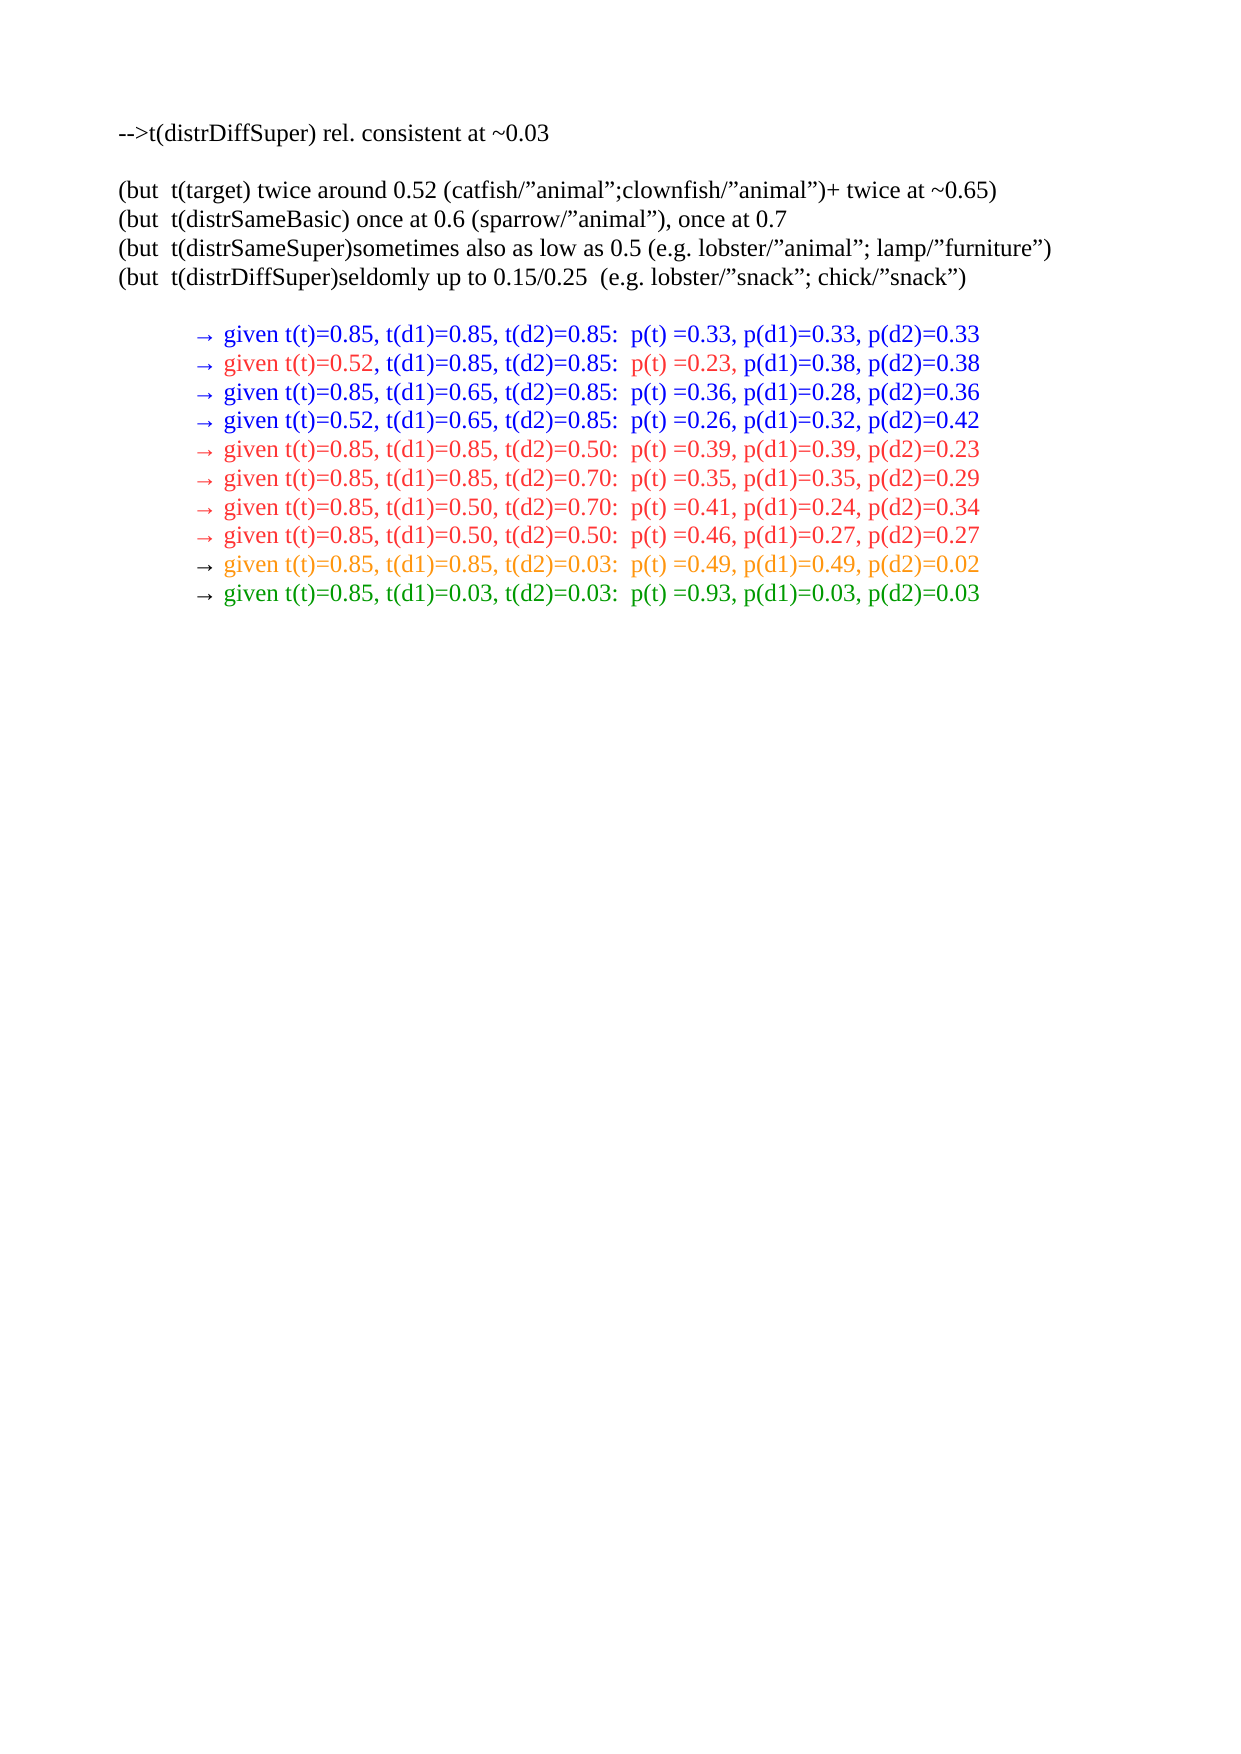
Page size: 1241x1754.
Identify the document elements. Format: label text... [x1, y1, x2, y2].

text (but t(target) twice around 0.52 (catfish/”animal”;clownfish/”animal”)+ twice at ~0.65) [118, 176, 1187, 204]
text → given t(t)=0.85, t(d1)=0.03, t(d2)=0.03: p(t) =0.93, p(d1)=0.03, p(d2)=0.03 [118, 578, 1187, 607]
text → given t(t)=0.85, t(d1)=0.85, t(d2)=0.03: p(t) =0.49, p(d1)=0.49, p(d2)=0.02 [118, 549, 1187, 578]
text (but t(distrSameBasic) once at 0.6 (sparrow/”animal”), once at 0.7 [118, 204, 1187, 233]
text (but t(distrSameSuper)sometimes also as low as 0.5 (e.g. lobster/”animal”; lamp/”furniture”) [118, 233, 1187, 262]
text → given t(t)=0.85, t(d1)=0.65, t(d2)=0.85: p(t) =0.36, p(d1)=0.28, p(d2)=0.36 [118, 377, 1187, 406]
text → given t(t)=0.85, t(d1)=0.50, t(d2)=0.50: p(t) =0.46, p(d1)=0.27, p(d2)=0.27 [118, 521, 1187, 549]
text → given t(t)=0.52, t(d1)=0.85, t(d2)=0.85: p(t) =0.23, p(d1)=0.38, p(d2)=0.38 [118, 348, 1187, 377]
text → given t(t)=0.85, t(d1)=0.85, t(d2)=0.70: p(t) =0.35, p(d1)=0.35, p(d2)=0.29 [118, 463, 1187, 492]
text → given t(t)=0.85, t(d1)=0.85, t(d2)=0.85: p(t) =0.33, p(d1)=0.33, p(d2)=0.33 [118, 319, 1187, 348]
text → given t(t)=0.85, t(d1)=0.85, t(d2)=0.50: p(t) =0.39, p(d1)=0.39, p(d2)=0.23 [118, 434, 1187, 463]
text → given t(t)=0.85, t(d1)=0.50, t(d2)=0.70: p(t) =0.41, p(d1)=0.24, p(d2)=0.34 [118, 492, 1187, 521]
text (but t(distrDiffSuper)seldomly up to 0.15/0.25 (e.g. lobster/”snack”; chick/”snack”) [118, 262, 1187, 291]
text → given t(t)=0.52, t(d1)=0.65, t(d2)=0.85: p(t) =0.26, p(d1)=0.32, p(d2)=0.42 [118, 406, 1187, 434]
text -->t(distrDiffSuper) rel. consistent at ~0.03 [118, 118, 1187, 147]
